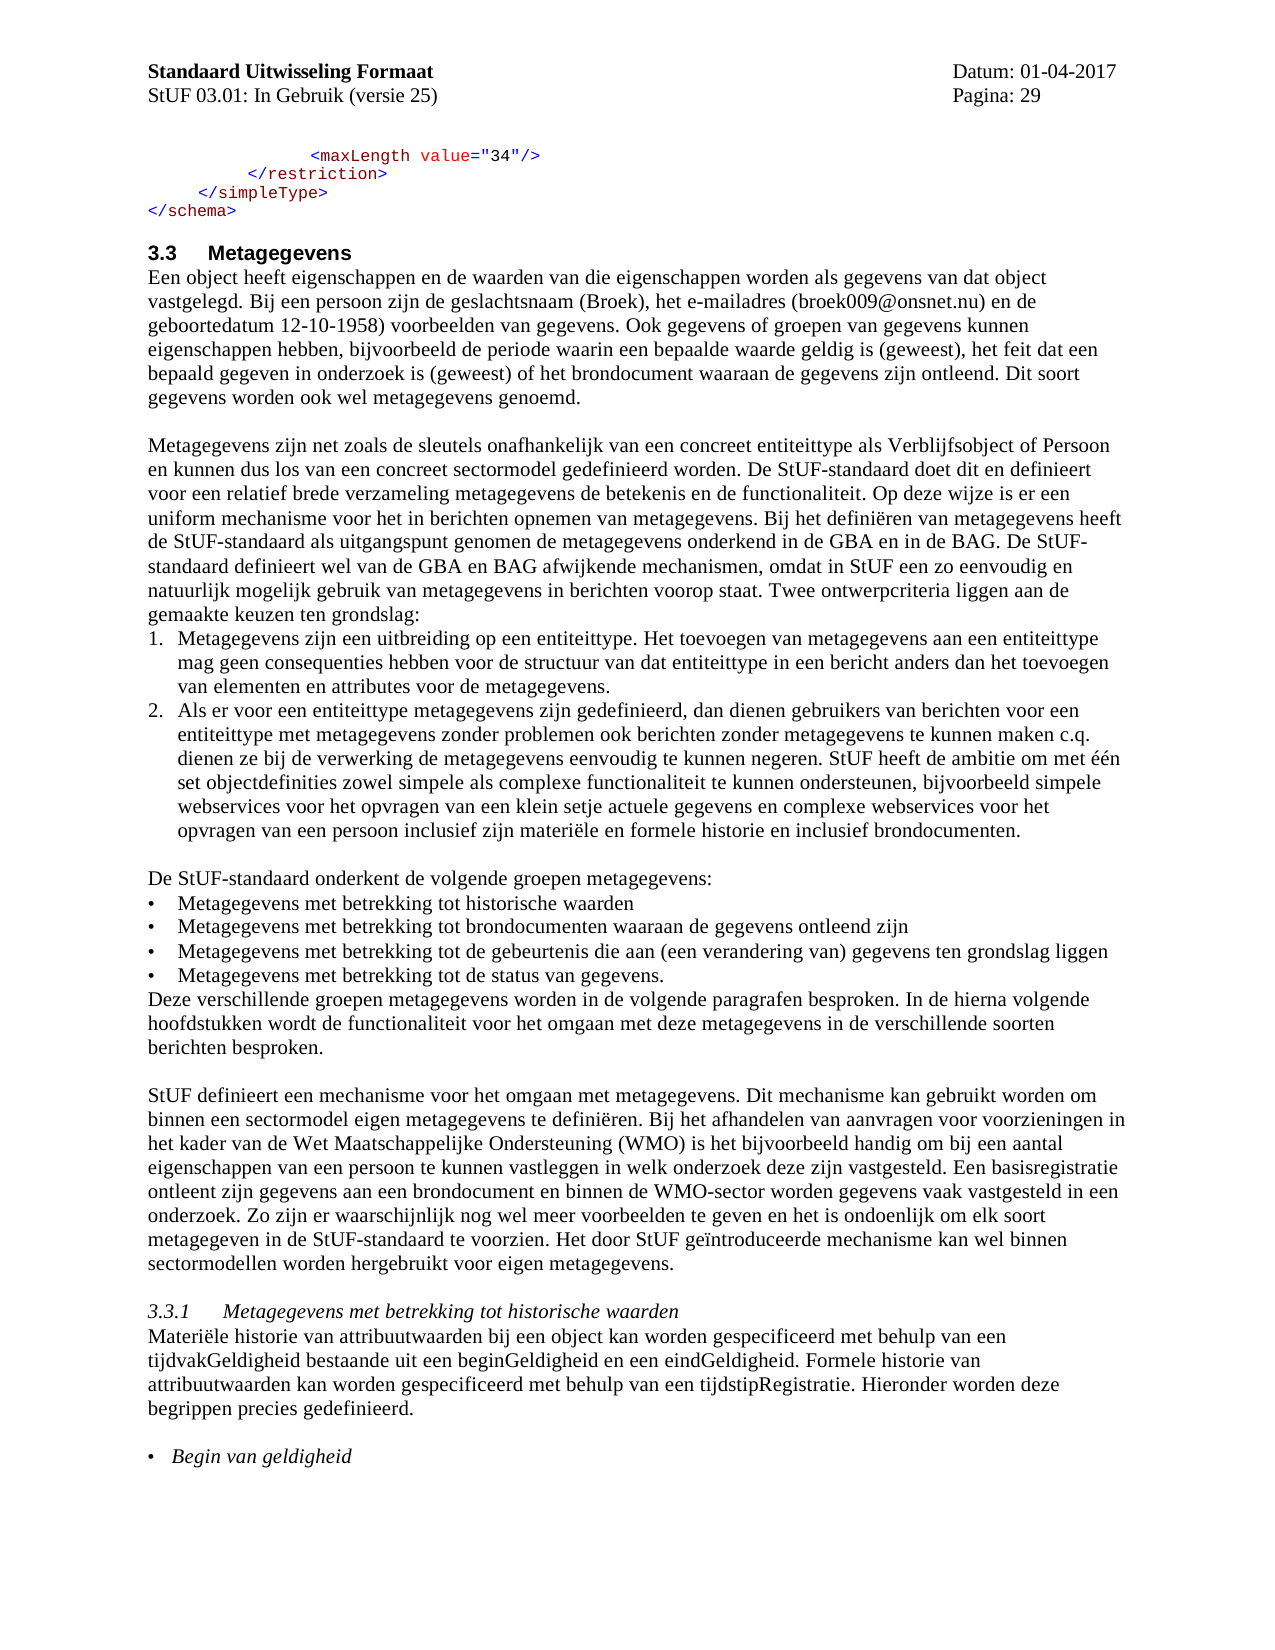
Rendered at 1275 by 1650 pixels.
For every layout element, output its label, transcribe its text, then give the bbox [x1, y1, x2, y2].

list Metagegevens met betrekking tot de status van gegevens. [148, 962, 1127, 987]
text Materiële historie van attribuutwaarden bij een object kan worden gespecificeerd met behulp van een tijdvakGeldigheid bestaande uit een beginGeldigheid en een eindGeldigheid. Formele historie van attribuutwaarden kan worden gespecificeerd met behulp van een tijdstipRegistratie. Hieronder worden deze begrippen precies gedefinieerd. [148, 1323, 1127, 1420]
subtitle Metagegevens met betrekking tot historische waarden [148, 1299, 1127, 1323]
text Deze verschillende groepen metagegevens worden in de volgende paragrafen besproken. In de hierna volgende hoofdstukken wordt de functionaliteit voor het omgaan met deze metagegevens in de verschillende soorten berichten besproken. [148, 987, 1127, 1059]
subtitle Metagegevens [148, 241, 1127, 265]
list Als er voor een entiteittype metagegevens zijn gedefinieerd, dan dienen gebruikers van berichten voor een entiteittype met metagegevens zonder problemen ook berichten zonder metagegevens te kunnen maken c.q. dienen ze bij de verwerking de metagegevens eenvoudig te kunnen negeren. StUF heeft de ambitie om met één set objectdefinities zowel simpele als complexe functionaliteit te kunnen ondersteunen, bijvoorbeeld simpele webservices voor het opvragen van een klein setje actuele gegevens en complexe webservices voor het opvragen van een persoon inclusief zijn materiële en formele historie en inclusief brondocumenten. [148, 698, 1127, 842]
list Metagegevens met betrekking tot de gebeurtenis die aan (een verandering van) gegevens ten grondslag liggen [148, 938, 1127, 962]
text <maxLength value="34"/> [148, 148, 1127, 166]
text </schema> [148, 203, 1127, 222]
list Begin van geldigheid [148, 1444, 1127, 1468]
text Metagegevens zijn net zoals de sleutels onafhankelijk van een concreet entiteittype als Verblijfsobject of Persoon en kunnen dus los van een concreet sectormodel gedefinieerd worden. De StUF-standaard doet dit en definieert voor een relatief brede verzameling metagegevens de betekenis en de functionaliteit. Op deze wijze is er een uniform mechanisme voor het in berichten opnemen van metagegevens. Bij het definiëren van metagegevens heeft de StUF-standaard als uitgangspunt genomen de metagegevens onderkend in de GBA en in de BAG. De StUF-standaard definieert wel van de GBA en BAG afwijkende mechanismen, omdat in StUF een zo eenvoudig en natuurlijk mogelijk gebruik van metagegevens in berichten voorop staat. Twee ontwerpcriteria liggen aan de gemaakte keuzen ten grondslag: [148, 433, 1127, 626]
list Metagegevens zijn een uitbreiding op een entiteittype. Het toevoegen van metagegevens aan een entiteittype mag geen consequenties hebben voor de structuur van dat entiteittype in een bericht anders dan het toevoegen van elementen en attributes voor de metagegevens. [148, 626, 1127, 698]
list Metagegevens met betrekking tot historische waarden [148, 890, 1127, 914]
text Een object heeft eigenschappen en de waarden van die eigenschappen worden als gegevens van dat object vastgelegd. Bij een persoon zijn de geslachtsnaam (Broek), het e-mailadres (broek009@onsnet.nu) en de geboortedatum 12-10-1958) voorbeelden van gegevens. Ook gegevens of groepen van gegevens kunnen eigenschappen hebben, bijvoorbeeld de periode waarin een bepaalde waarde geldig is (geweest), het feit dat een bepaald gegeven in onderzoek is (geweest) of het brondocument waaraan de gegevens zijn ontleend. Dit soort gegevens worden ook wel metagegevens genoemd. [148, 265, 1127, 409]
text </restriction> [148, 166, 1127, 185]
text De StUF-standaard onderkent de volgende groepen metagegevens: [148, 866, 1127, 890]
text </simpleType> [148, 185, 1127, 203]
text StUF definieert een mechanisme voor het omgaan met metagegevens. Dit mechanisme kan gebruikt worden om binnen een sectormodel eigen metagegevens te definiëren. Bij het afhandelen van aanvragen voor voorzieningen in het kader van de Wet Maatschappelijke Ondersteuning (WMO) is het bijvoorbeeld handig om bij een aantal eigenschappen van een persoon te kunnen vastleggen in welk onderzoek deze zijn vastgesteld. Een basisregistratie ontleent zijn gegevens aan een brondocument en binnen de WMO-sector worden gegevens vaak vastgesteld in een onderzoek. Zo zijn er waarschijnlijk nog wel meer voorbeelden te geven en het is ondoenlijk om elk soort metagegeven in de StUF-standaard te voorzien. Het door StUF geïntroduceerde mechanisme kan wel binnen sectormodellen worden hergebruikt voor eigen metagegevens. [148, 1083, 1127, 1275]
list Metagegevens met betrekking tot brondocumenten waaraan de gegevens ontleend zijn [148, 914, 1127, 938]
